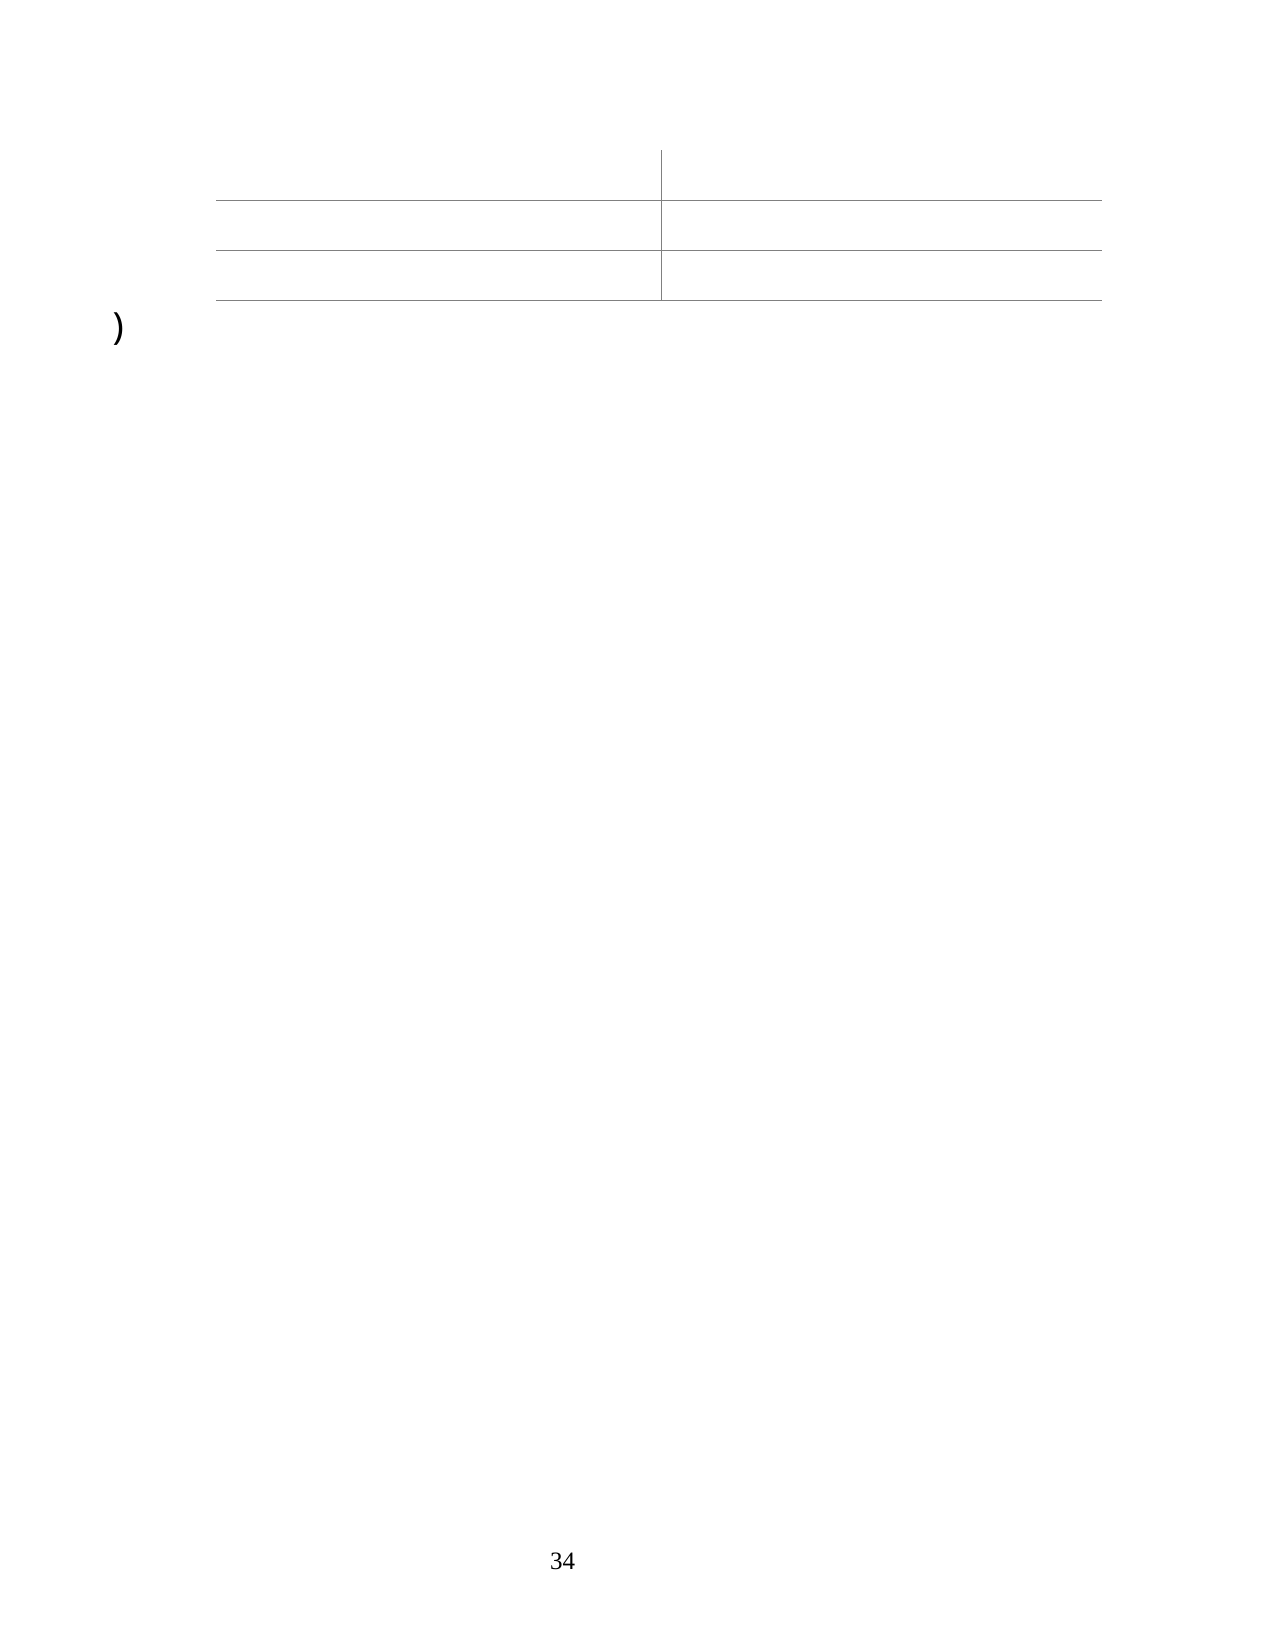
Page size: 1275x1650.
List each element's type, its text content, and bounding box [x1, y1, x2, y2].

table_cell [662, 251, 1102, 299]
table_header [216, 150, 661, 200]
table_header [662, 150, 1102, 200]
table_cell [216, 201, 661, 250]
table_cell [216, 251, 661, 299]
table_cell [662, 201, 1102, 250]
text ) [112, 300, 1162, 351]
